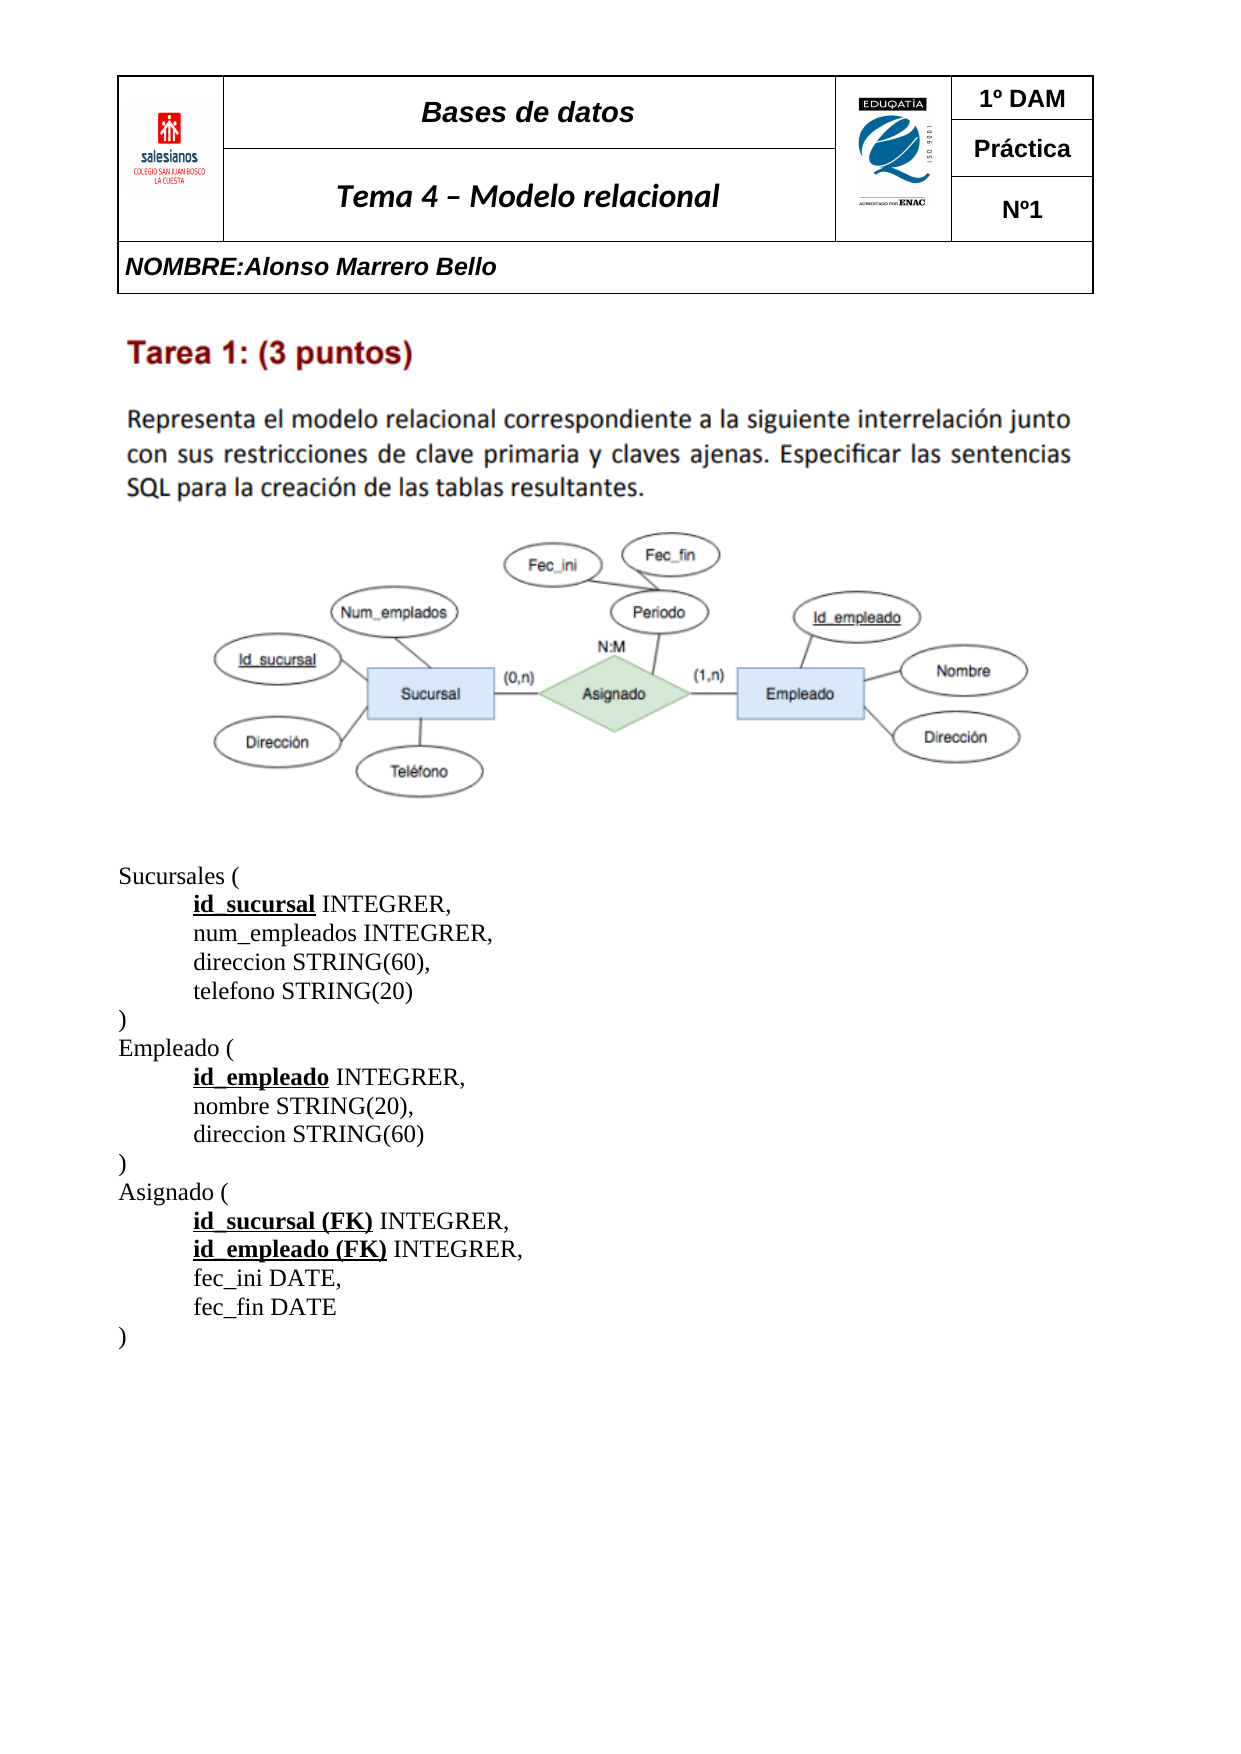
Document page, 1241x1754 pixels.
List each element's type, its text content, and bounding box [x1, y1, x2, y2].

text id_sucursal (FK) INTEGRER, [118, 1206, 1093, 1234]
text ) [118, 1004, 1093, 1033]
text id_empleado INTEGRER, [118, 1062, 1093, 1091]
text nombre STRING(20), [118, 1091, 1093, 1119]
text Empleado ( [118, 1033, 1093, 1062]
picture [857, 97, 933, 206]
text ) [118, 1321, 1093, 1349]
text Asignado ( [118, 1177, 1093, 1206]
text num_empleados INTEGRER, [118, 918, 1093, 947]
picture [126, 101, 215, 196]
text direccion STRING(60), [118, 947, 1093, 976]
text Sucursales ( [118, 861, 1093, 889]
text direccion STRING(60) [118, 1119, 1093, 1148]
text fec_ini DATE, [118, 1263, 1093, 1292]
text fec_fin DATE [118, 1292, 1093, 1321]
text id_sucursal INTEGRER, [118, 889, 1093, 918]
text telefono STRING(20) [118, 976, 1093, 1004]
picture [119, 322, 1085, 832]
text id_empleado (FK) INTEGRER, [118, 1234, 1093, 1263]
text ) [118, 1148, 1093, 1177]
